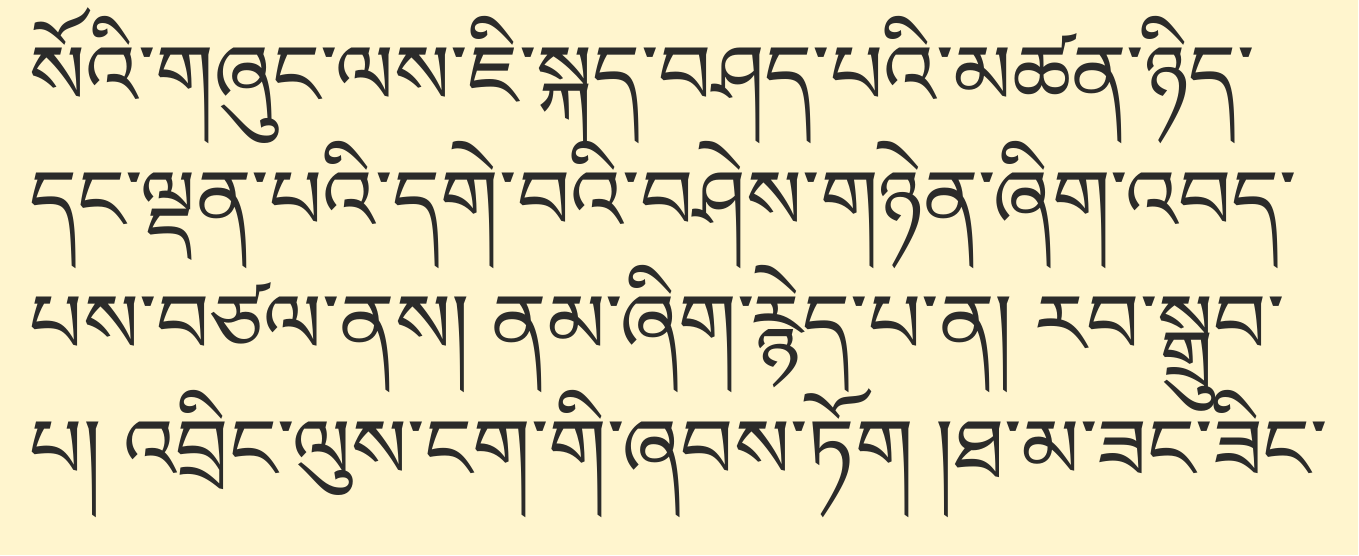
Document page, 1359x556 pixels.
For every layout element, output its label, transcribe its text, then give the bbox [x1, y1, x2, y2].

text སོའི་གཞུང་ལས་ཇི་སྐད་བཤད་པའི་མཚན་ཉིད་དང་ལྡན་པའི་དགེ་བའི་བཤེས་གཉེན་ཞིག་འབད་པས་བཙལ་ནས། ནམ་ཞིག་རྙེད་པ་ན། རབ་སྒྲུབ་པ། འབྲིང་ལུས་ངག་གི་ཞབས་ཏོག །ཐ་མ་ཟང་ཟིང་ [29, 29, 1346, 513]
